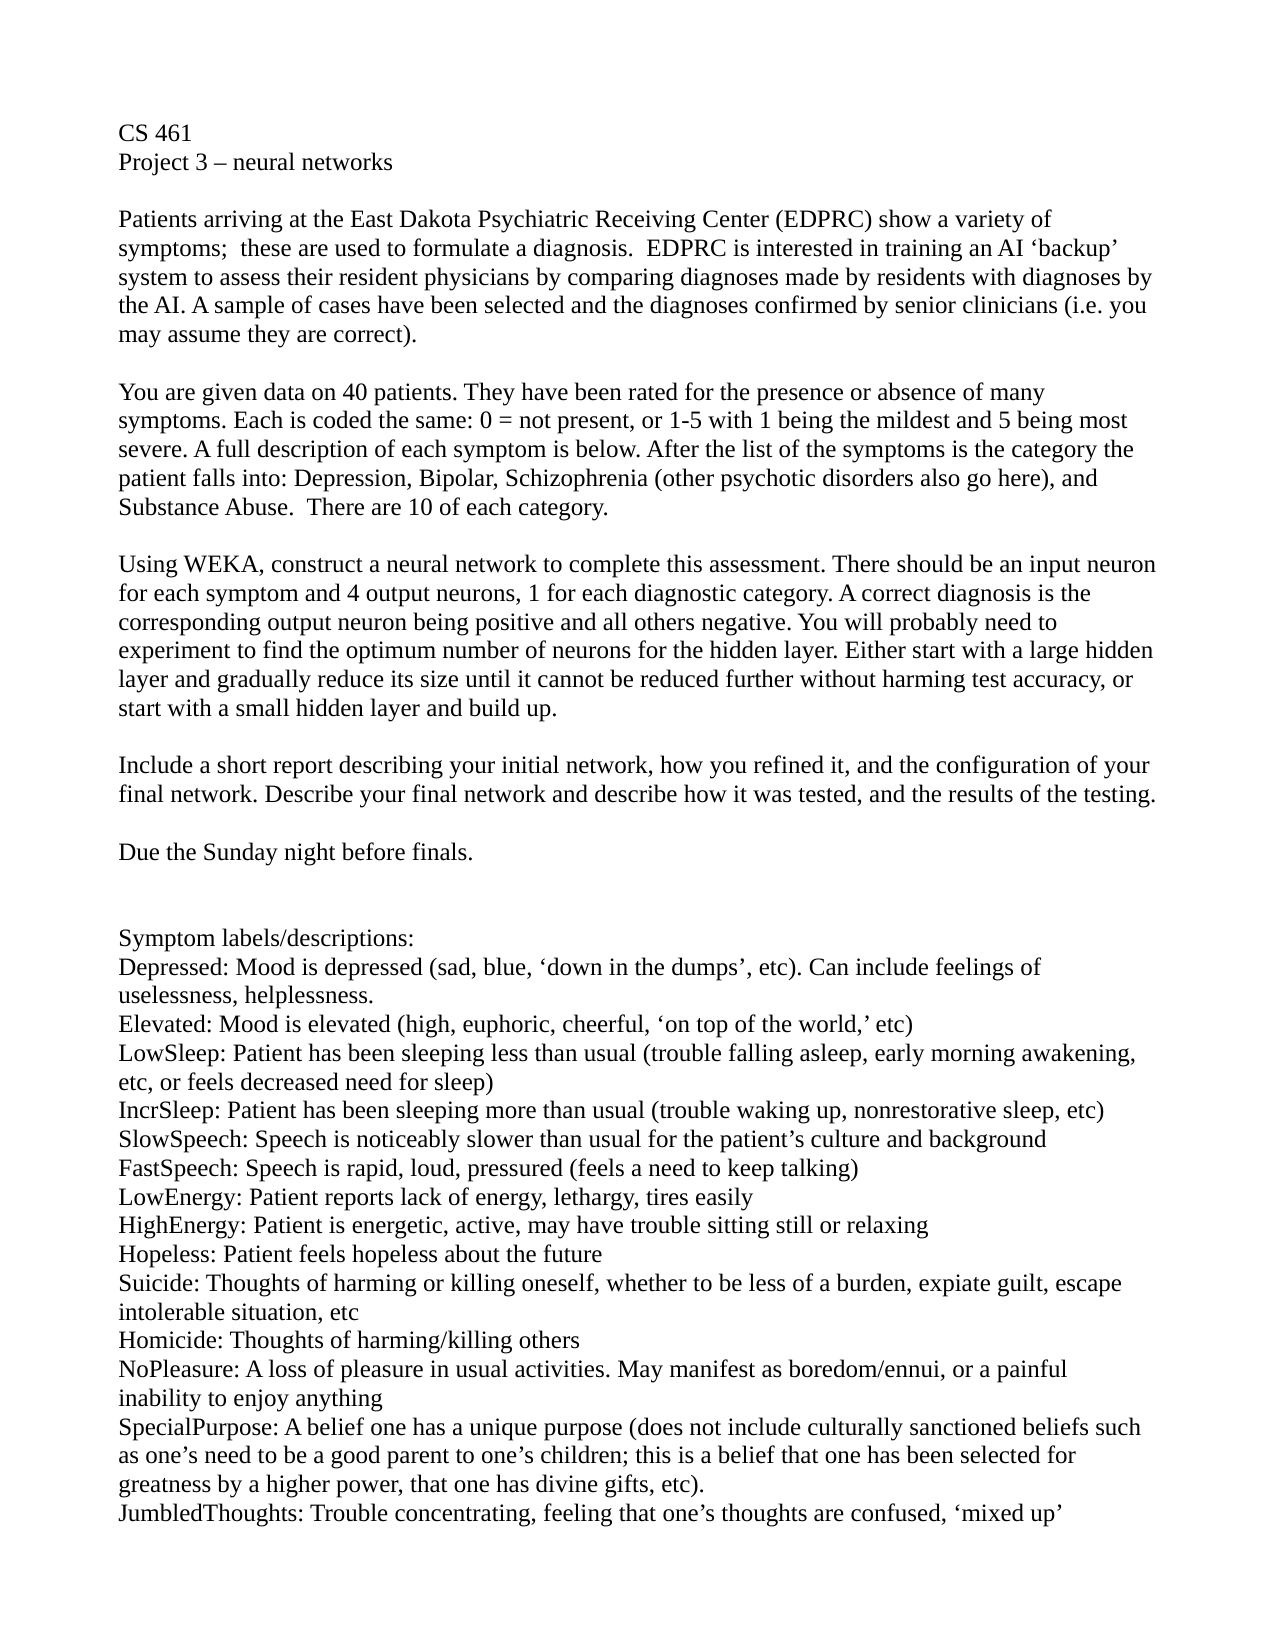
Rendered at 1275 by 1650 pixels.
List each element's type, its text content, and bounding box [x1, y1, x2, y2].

text Suicide: Thoughts of harming or killing oneself, whether to be less of a burden, expiate guilt, escape intolerable situation, etc [118, 1268, 1157, 1326]
text Elevated: Mood is elevated (high, euphoric, cheerful, ‘on top of the world,’ etc) [118, 1009, 1157, 1038]
text CS 461 [118, 118, 1157, 147]
text Include a short report describing your initial network, how you refined it, and the configuration of your final network. Describe your final network and describe how it was tested, and the results of the testing. [118, 751, 1157, 808]
text Due the Sunday night before finals. [118, 837, 1157, 866]
text JumbledThoughts: Trouble concentrating, feeling that one’s thoughts are confused, ‘mixed up’ [118, 1498, 1157, 1527]
text LowSleep: Patient has been sleeping less than usual (trouble falling asleep, early morning awakening, etc, or feels decreased need for sleep) [118, 1038, 1157, 1096]
text Patients arriving at the East Dakota Psychiatric Receiving Center (EDPRC) show a variety of symptoms; these are used to formulate a diagnosis. EDPRC is interested in training an AI ‘backup’ system to assess their resident physicians by comparing diagnoses made by residents with diagnoses by the AI. A sample of cases have been selected and the diagnoses confirmed by senior clinicians (i.e. you may assume they are correct). [118, 204, 1157, 348]
text SpecialPurpose: A belief one has a unique purpose (does not include culturally sanctioned beliefs such as one’s need to be a good parent to one’s children; this is a belief that one has been selected for greatness by a higher power, that one has divine gifts, etc). [118, 1412, 1157, 1498]
text Depressed: Mood is depressed (sad, blue, ‘down in the dumps’, etc). Can include feelings of uselessness, helplessness. [118, 952, 1157, 1009]
text NoPleasure: A loss of pleasure in usual activities. May manifest as boredom/ennui, or a painful inability to enjoy anything [118, 1354, 1157, 1412]
text You are given data on 40 patients. They have been rated for the presence or absence of many symptoms. Each is coded the same: 0 = not present, or 1-5 with 1 being the mildest and 5 being most severe. A full description of each symptom is below. After the list of the symptoms is the category the patient falls into: Depression, Bipolar, Schizophrenia (other psychotic disorders also go here), and Substance Abuse. There are 10 of each category. [118, 377, 1157, 521]
text HighEnergy: Patient is energetic, active, may have trouble sitting still or relaxing [118, 1211, 1157, 1239]
text Project 3 – neural networks [118, 147, 1157, 176]
text Homicide: Thoughts of harming/killing others [118, 1326, 1157, 1354]
text Hopeless: Patient feels hopeless about the future [118, 1239, 1157, 1268]
text IncrSleep: Patient has been sleeping more than usual (trouble waking up, nonrestorative sleep, etc) SlowSpeech: Speech is noticeably slower than usual for the patient’s culture and background FastSpeech: Speech is rapid, loud, pressured (feels a need to keep talking) [118, 1096, 1157, 1182]
text Symptom labels/descriptions: [118, 923, 1157, 952]
text LowEnergy: Patient reports lack of energy, lethargy, tires easily [118, 1182, 1157, 1211]
text Using WEKA, construct a neural network to complete this assessment. There should be an input neuron for each symptom and 4 output neurons, 1 for each diagnostic category. A correct diagnosis is the corresponding output neuron being positive and all others negative. You will probably need to experiment to find the optimum number of neurons for the hidden layer. Either start with a large hidden layer and gradually reduce its size until it cannot be reduced further without harming test accuracy, or start with a small hidden layer and build up. [118, 549, 1157, 722]
